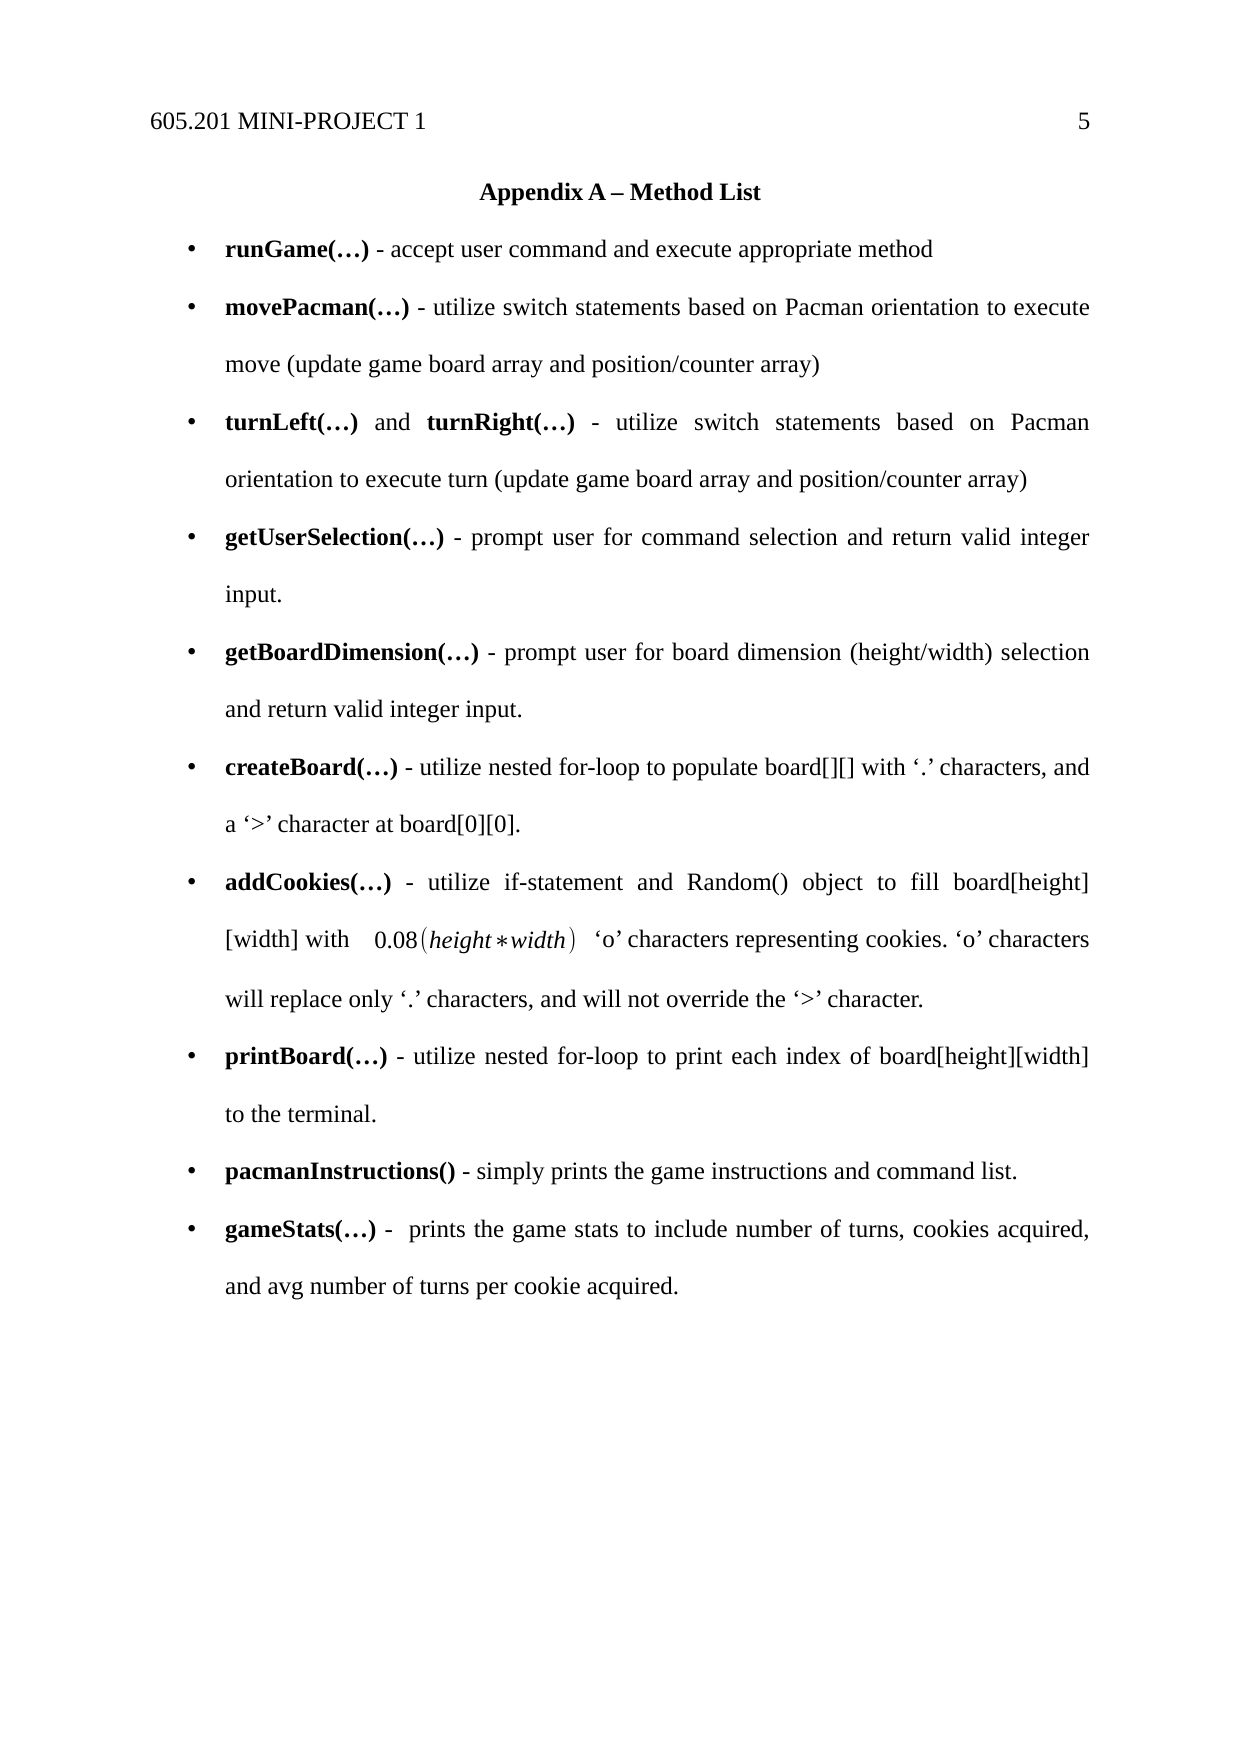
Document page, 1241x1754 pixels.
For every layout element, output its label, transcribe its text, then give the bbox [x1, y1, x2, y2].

list getUserSelection(…) - prompt user for command selection and return valid integer input. [187, 522, 1090, 608]
list runGame(…) - accept user command and execute appropriate method [187, 234, 1090, 263]
list addCookies(…) - utilize if-statement and Random() object to fill board[height][width] with ‘o’ characters representing cookies. ‘o’ characters will replace only ‘.’ characters, and will not override the ‘>’ character. [187, 867, 1090, 1012]
list printBoard(…) - utilize nested for-loop to print each index of board[height][width] to the terminal. [187, 1041, 1090, 1127]
list movePacman(…) - utilize switch statements based on Pacman orientation to execute move (update game board array and position/counter array) [187, 292, 1090, 378]
list createBoard(…) - utilize nested for-loop to populate board[][] with ‘.’ characters, and a ‘>’ character at board[0][0]. [187, 752, 1090, 838]
subtitle Appendix A – Method List [150, 177, 1090, 206]
list gameStats(…) - prints the game stats to include number of turns, cookies acquired, and avg number of turns per cookie acquired. [187, 1214, 1090, 1300]
list pacmanInstructions() - simply prints the game instructions and command list. [187, 1156, 1090, 1185]
list turnLeft(…) and turnRight(…) - utilize switch statements based on Pacman orientation to execute turn (update game board array and position/counter array) [187, 407, 1090, 493]
list getBoardDimension(…) - prompt user for board dimension (height/width) selection and return valid integer input. [187, 637, 1090, 723]
